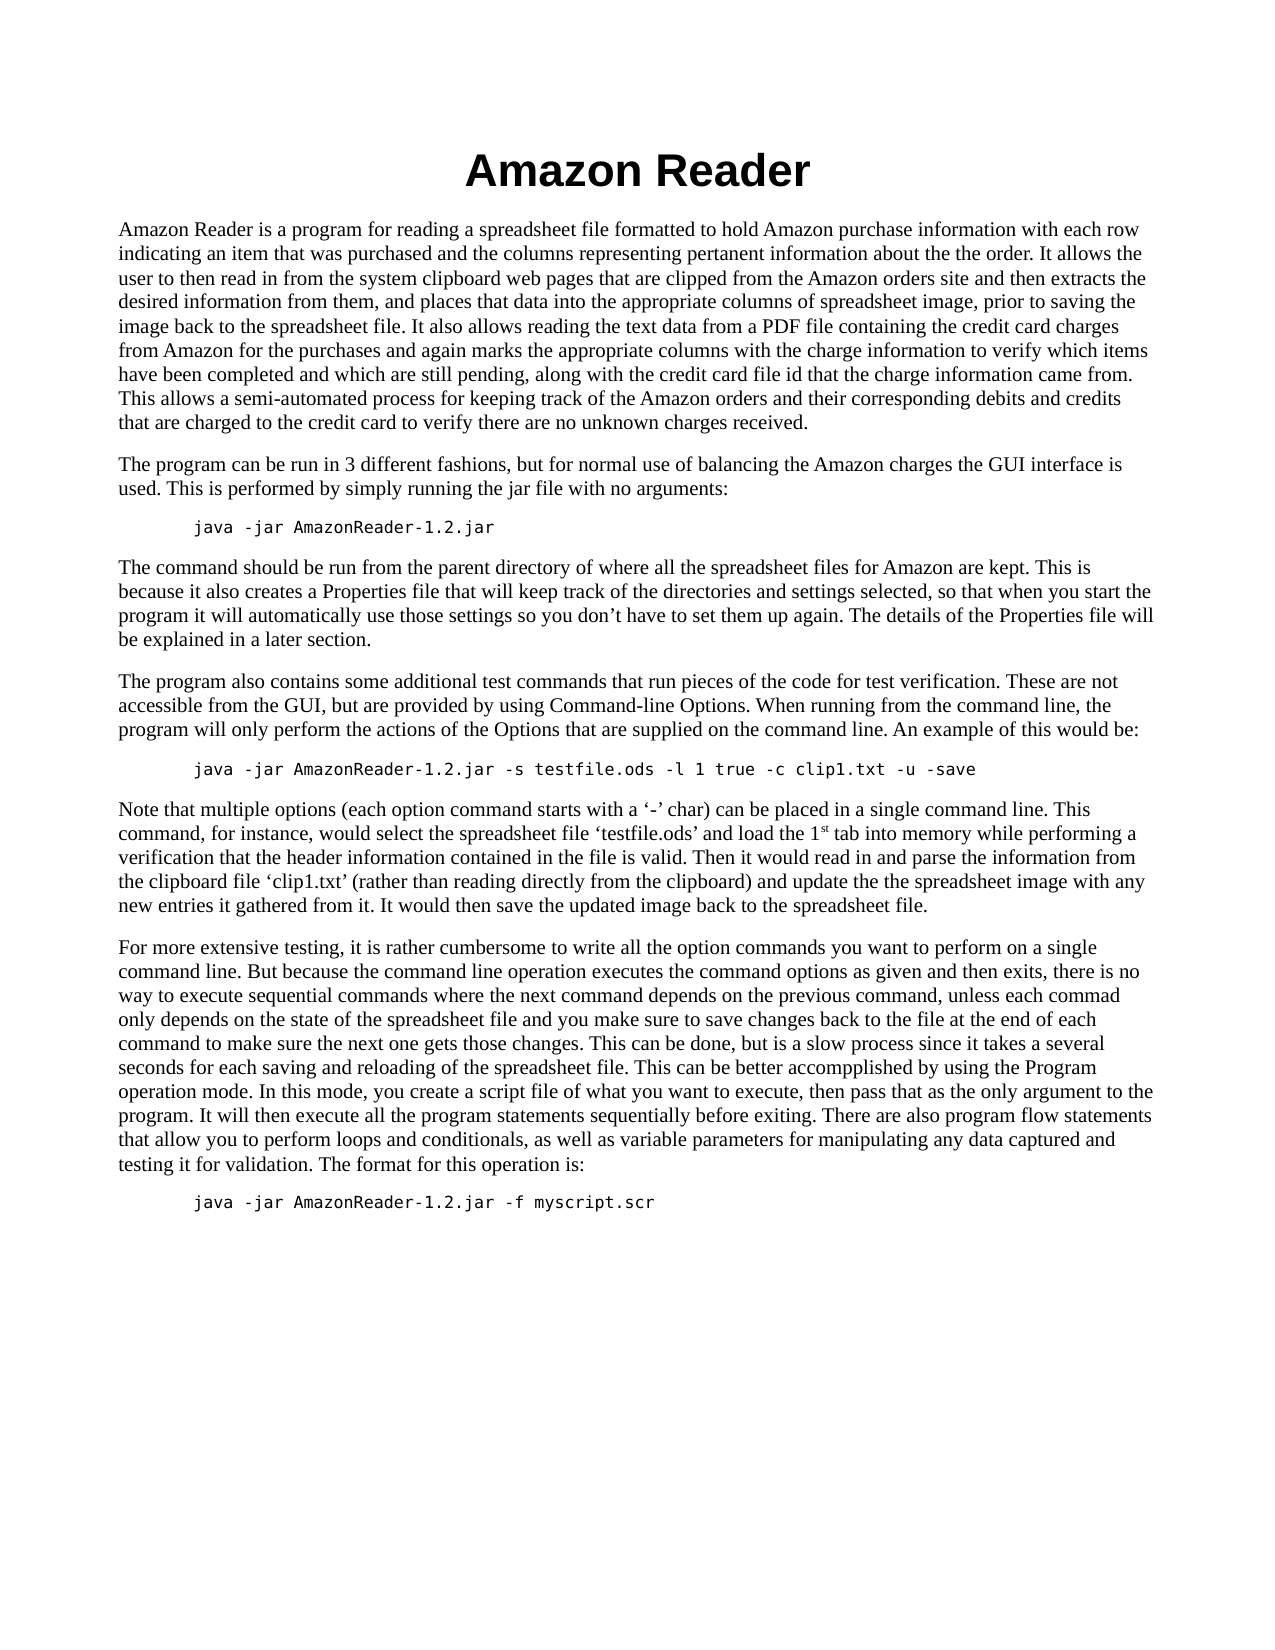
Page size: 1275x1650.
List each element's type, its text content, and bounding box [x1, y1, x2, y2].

text The command should be run from the parent directory of where all the spreadsheet files for Amazon are kept. This is because it also creates a Properties file that will keep track of the directories and settings selected, so that when you start the program it will automatically use those settings so you don’t have to set them up again. The details of the Properties file will be explained in a later section. [118, 555, 1157, 651]
text The program also contains some additional test commands that run pieces of the code for test verification. These are not accessible from the GUI, but are provided by using Command-line Options. When running from the command line, the program will only perform the actions of the Options that are supplied on the command line. An example of this would be: [118, 669, 1157, 741]
text java -jar AmazonReader-1.2.jar -s testfile.ods -l 1 true -c clip1.txt -u -save [193, 759, 1157, 779]
text Amazon Reader is a program for reading a spreadsheet file formatted to hold Amazon purchase information with each row indicating an item that was purchased and the columns representing pertanent information about the the order. It allows the user to then read in from the system clipboard web pages that are clipped from the Amazon orders site and then extracts the desired information from them, and places that data into the appropriate columns of spreadsheet image, prior to saving the image back to the spreadsheet file. It also allows reading the text data from a PDF file containing the credit card charges from Amazon for the purchases and again marks the appropriate columns with the charge information to verify which items have been completed and which are still pending, along with the credit card file id that the charge information came from. This allows a semi-automated process for keeping track of the Amazon orders and their corresponding debits and credits that are charged to the credit card to verify there are no unknown charges received. [118, 217, 1157, 434]
text java -jar AmazonReader-1.2.jar [193, 518, 1157, 537]
text For more extensive testing, it is rather cumbersome to write all the option commands you want to perform on a single command line. But because the command line operation executes the command options as given and then exits, there is no way to execute sequential commands where the next command depends on the previous command, unless each commad only depends on the state of the spreadsheet file and you make sure to save changes back to the file at the end of each command to make sure the next one gets those changes. This can be done, but is a slow process since it takes a several seconds for each saving and reloading of the spreadsheet file. This can be better accompplished by using the Program operation mode. In this mode, you create a script file of what you want to execute, then pass that as the only argument to the program. It will then execute all the program statements sequentially before exiting. There are also program flow statements that allow you to perform loops and conditionals, as well as variable parameters for manipulating any data captured and testing it for validation. The format for this operation is: [118, 935, 1157, 1176]
text Note that multiple options (each option command starts with a ‘-’ char) can be placed in a single command line. This command, for instance, would select the spreadsheet file ‘testfile.ods’ and load the 1st tab into memory while performing a verification that the header information contained in the file is valid. Then it would read in and parse the information from the clipboard file ‘clip1.txt’ (rather than reading directly from the clipboard) and update the the spreadsheet image with any new entries it gathered from it. It would then save the updated image back to the spreadsheet file. [118, 797, 1157, 917]
title Amazon Reader [118, 143, 1157, 196]
text java -jar AmazonReader-1.2.jar -f myscript.scr [193, 1193, 1157, 1213]
text The program can be run in 3 different fashions, but for normal use of balancing the Amazon charges the GUI interface is used. This is performed by simply running the jar file with no arguments: [118, 452, 1157, 500]
